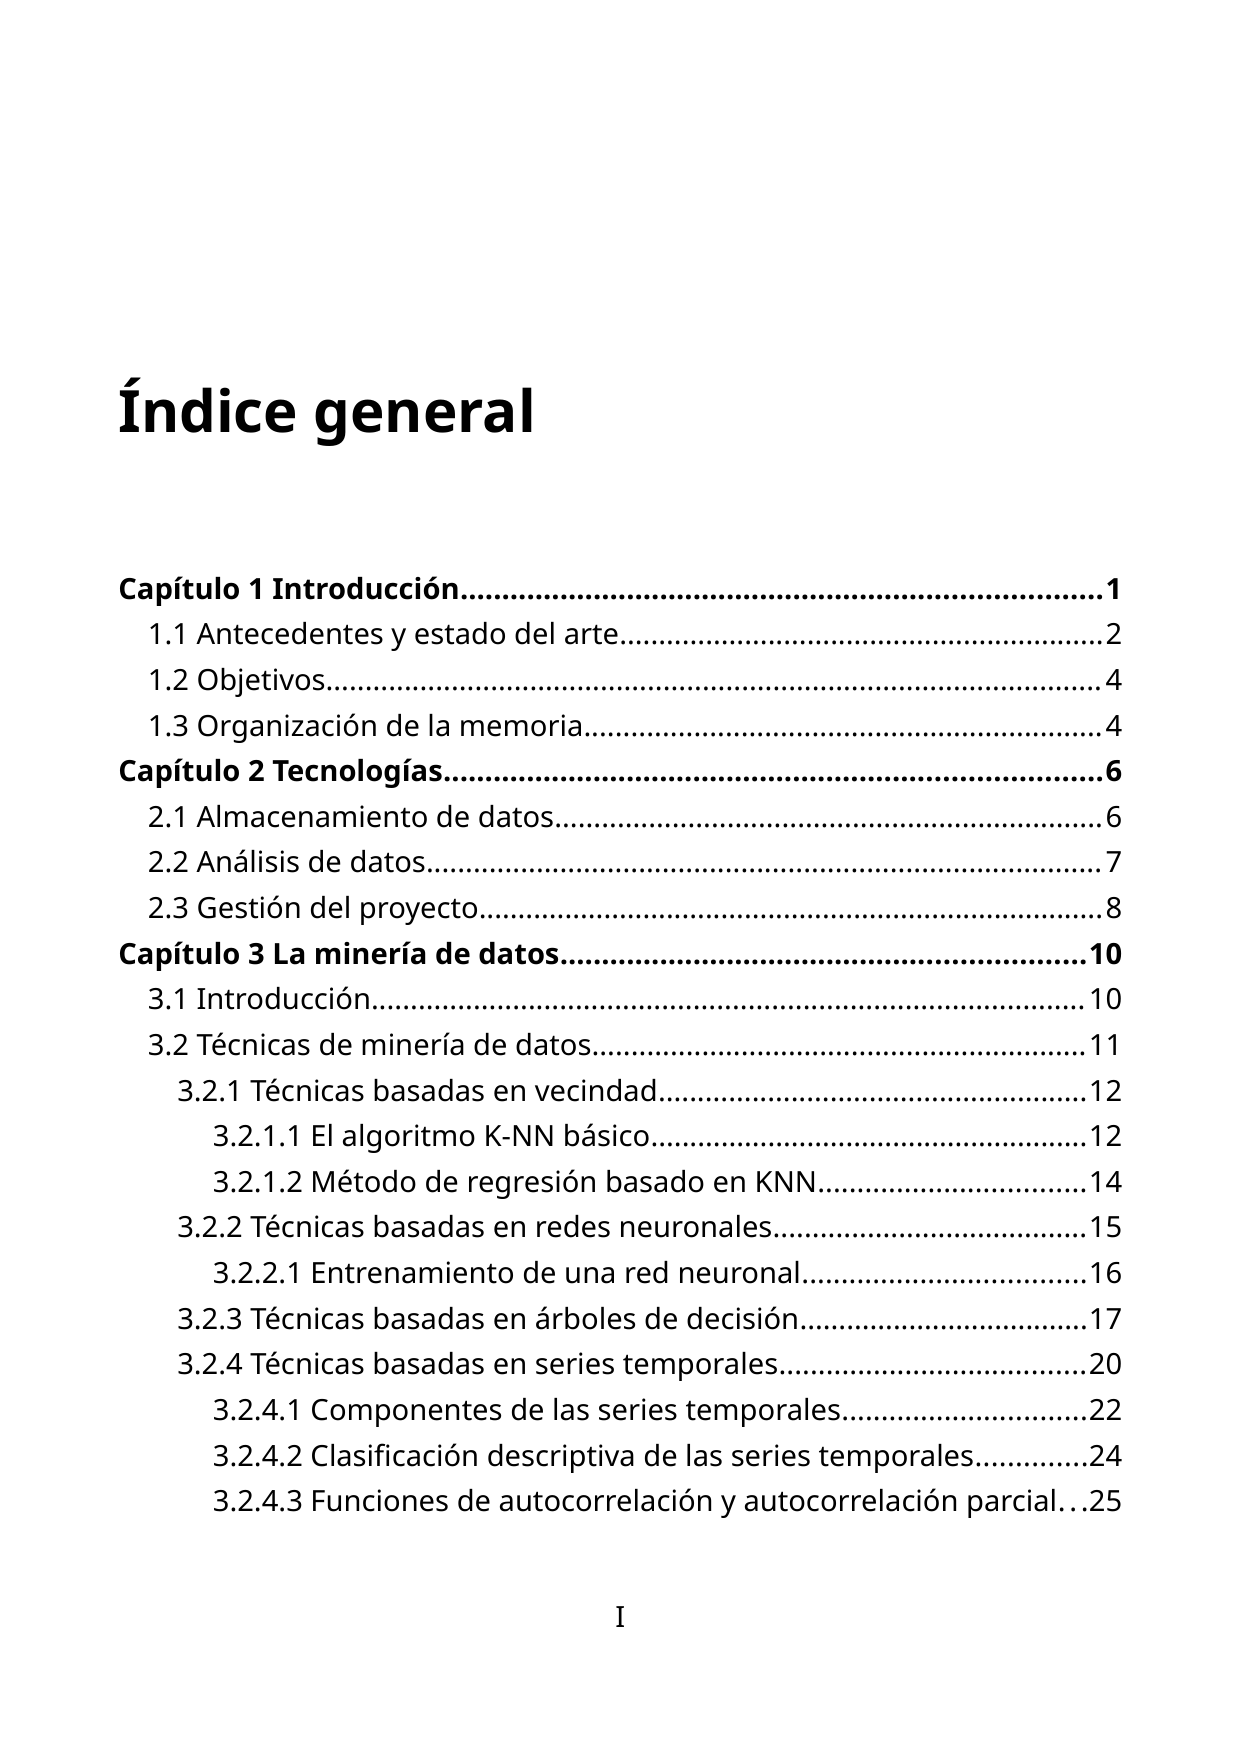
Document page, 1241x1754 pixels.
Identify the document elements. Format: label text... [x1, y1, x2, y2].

text 3.2.1.1 El algoritmo K-NN básico 12 [207, 1116, 1122, 1155]
text 2.1 Almacenamiento de datos 6 [148, 796, 1122, 836]
text 3.2.2 Técnicas basadas en redes neuronales 15 [177, 1207, 1122, 1246]
text 3.2.4.1 Componentes de las series temporales 22 [207, 1389, 1122, 1429]
text 3.2.4.3 Funciones de autocorrelación y autocorrelación parcial 25 [207, 1481, 1122, 1520]
text 3.2.4 Técnicas basadas en series temporales 20 [177, 1344, 1122, 1383]
text 3.2.4.2 Clasificación descriptiva de las series temporales 24 [207, 1435, 1122, 1474]
text 3.2.1 Técnicas basadas en vecindad 12 [177, 1070, 1122, 1109]
text 3.2 Técnicas de minería de datos 11 [148, 1024, 1122, 1064]
text 3.2.3 Técnicas basadas en árboles de decisión 17 [177, 1298, 1122, 1338]
text 1.2 Objetivos 4 [148, 659, 1122, 699]
text Capítulo 2 Tecnologías 6 [118, 751, 1122, 790]
text 3.2.2.1 Entrenamiento de una red neuronal 16 [207, 1252, 1122, 1292]
text Capítulo 3 La minería de datos 10 [118, 933, 1122, 973]
text 3.2.1.2 Método de regresión basado en KNN 14 [207, 1161, 1122, 1201]
text 3.1 Introducción 10 [148, 979, 1122, 1018]
subtitle Índice general [118, 370, 1122, 450]
text 2.3 Gestión del proyecto 8 [148, 887, 1122, 927]
text 1.3 Organización de la memoria 4 [148, 705, 1122, 744]
text 2.2 Análisis de datos 7 [148, 842, 1122, 881]
text 1.1 Antecedentes y estado del arte 2 [148, 614, 1122, 653]
text Capítulo 1 Introducción 1 [118, 568, 1122, 608]
